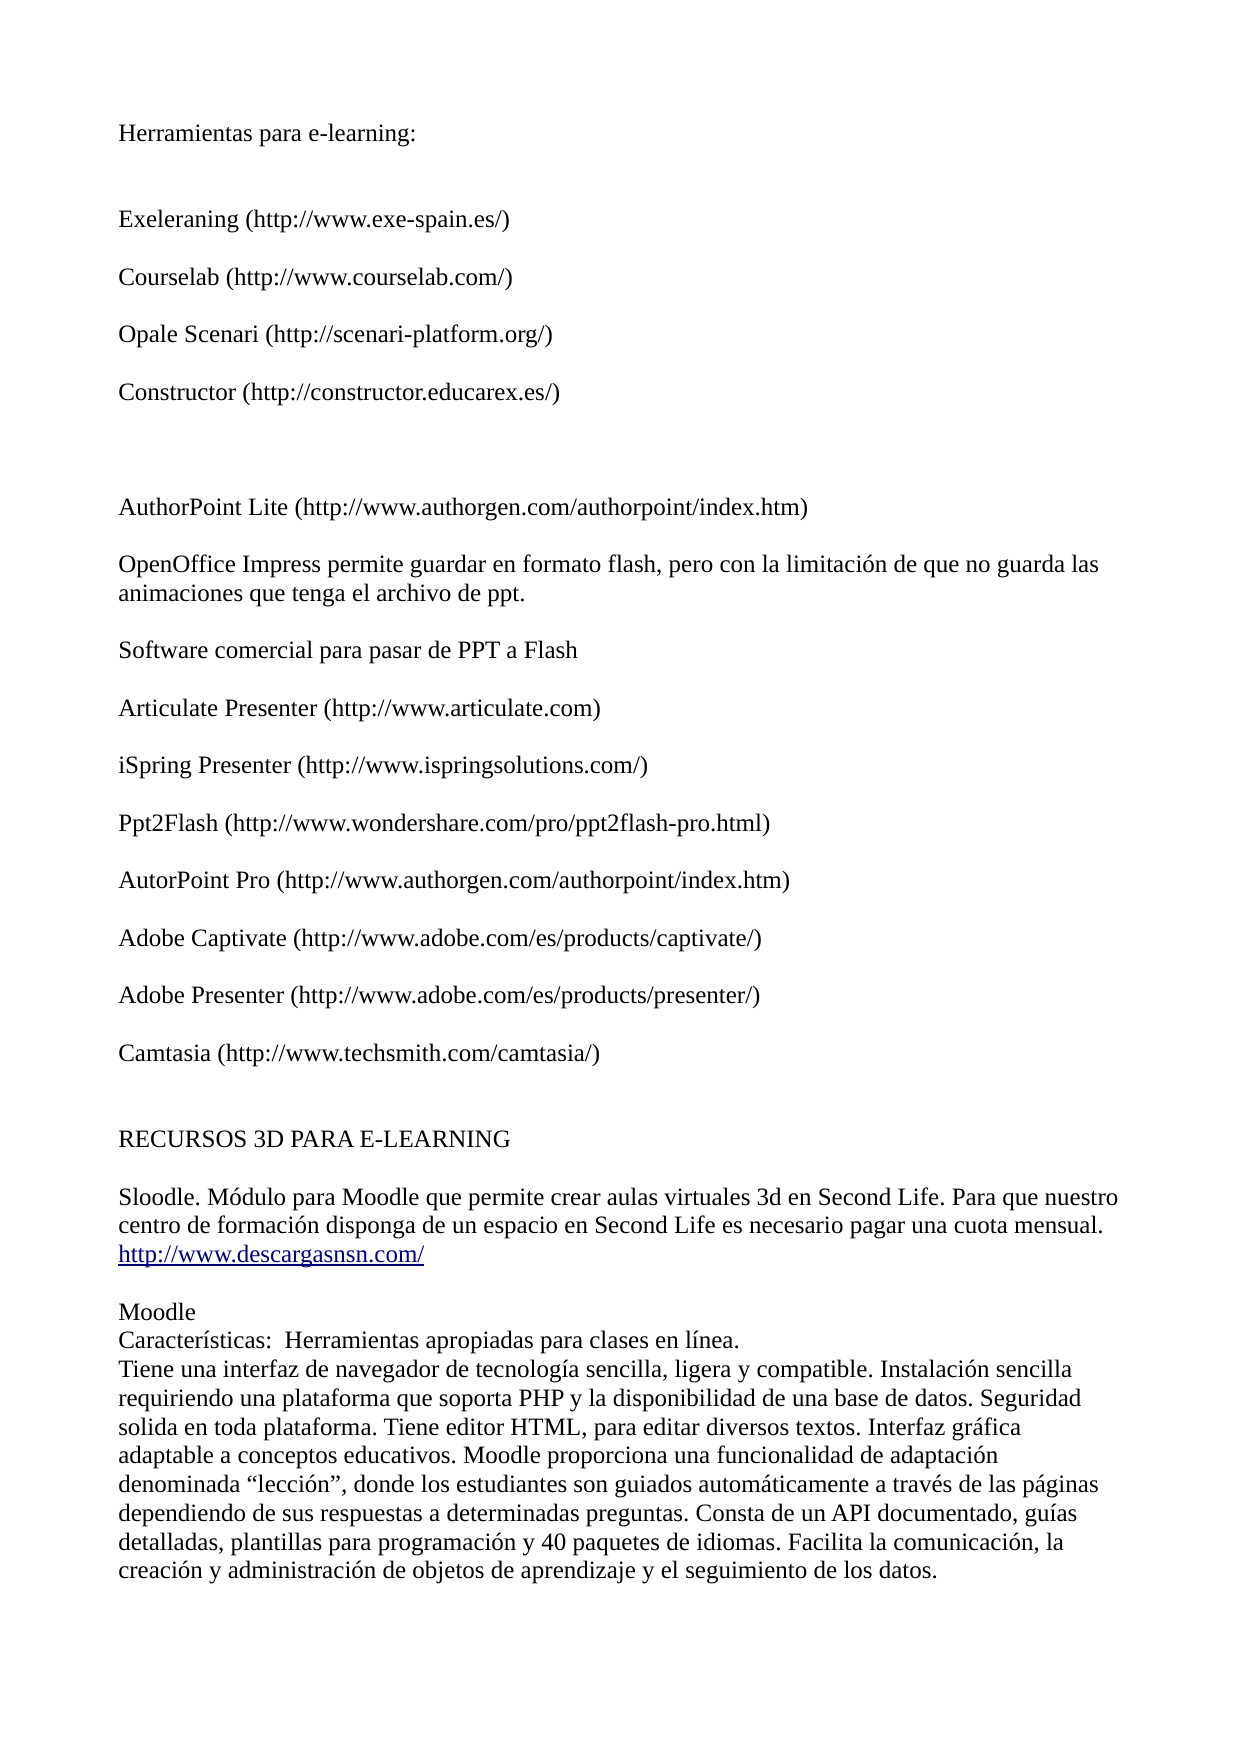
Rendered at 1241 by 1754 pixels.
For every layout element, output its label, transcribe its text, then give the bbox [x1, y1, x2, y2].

text iSpring Presenter (http://www.ispringsolutions.com/) [118, 751, 1122, 779]
text Herramientas para e-learning: [118, 118, 1122, 147]
text Exeleraning (http://www.exe-spain.es/) [118, 204, 1122, 233]
text AuthorPoint Lite (http://www.authorgen.com/authorpoint/index.htm) [118, 492, 1122, 521]
text Características: Herramientas apropiadas para clases en línea. [118, 1326, 1122, 1354]
text Tiene una interfaz de navegador de tecnología sencilla, ligera y compatible. Instalación sencilla requiriendo una plataforma que soporta PHP y la disponibilidad de una base de datos. Seguridad solida en toda plataforma. Tiene editor HTML, para editar diversos textos. Interfaz gráfica adaptable a conceptos educativos. Moodle proporciona una funcionalidad de adaptación denominada “lección”, donde los estudiantes son guiados automáticamente a través de las páginas dependiendo de sus respuestas a determinadas preguntas. Consta de un API documentado, guías detalladas, plantillas para programación y 40 paquetes de idiomas. Facilita la comunicación, la creación y administración de objetos de aprendizaje y el seguimiento de los datos. [118, 1354, 1122, 1584]
text AutorPoint Pro (http://www.authorgen.com/authorpoint/index.htm) [118, 866, 1122, 894]
text Adobe Captivate (http://www.adobe.com/es/products/captivate/) [118, 923, 1122, 952]
text RECURSOS 3D PARA E-LEARNING [118, 1124, 1122, 1153]
text http://www.descargasnsn.com/ [118, 1239, 1122, 1268]
text Ppt2Flash (http://www.wondershare.com/pro/ppt2flash-pro.html) [118, 808, 1122, 837]
text OpenOffice Impress permite guardar en formato flash, pero con la limitación de que no guarda las animaciones que tenga el archivo de ppt. [118, 549, 1122, 607]
text Adobe Presenter (http://www.adobe.com/es/products/presenter/) [118, 981, 1122, 1009]
text Moodle [118, 1297, 1122, 1326]
text Constructor (http://constructor.educarex.es/) [118, 377, 1122, 406]
text Courselab (http://www.courselab.com/) [118, 262, 1122, 291]
text Sloodle. Módulo para Moodle que permite crear aulas virtuales 3d en Second Life. Para que nuestro centro de formación disponga de un espacio en Second Life es necesario pagar una cuota mensual. [118, 1182, 1122, 1239]
text Articulate Presenter (http://www.articulate.com) [118, 693, 1122, 722]
text Opale Scenari (http://scenari-platform.org/) [118, 319, 1122, 348]
text Camtasia (http://www.techsmith.com/camtasia/) [118, 1038, 1122, 1067]
text Software comercial para pasar de PPT a Flash [118, 636, 1122, 664]
